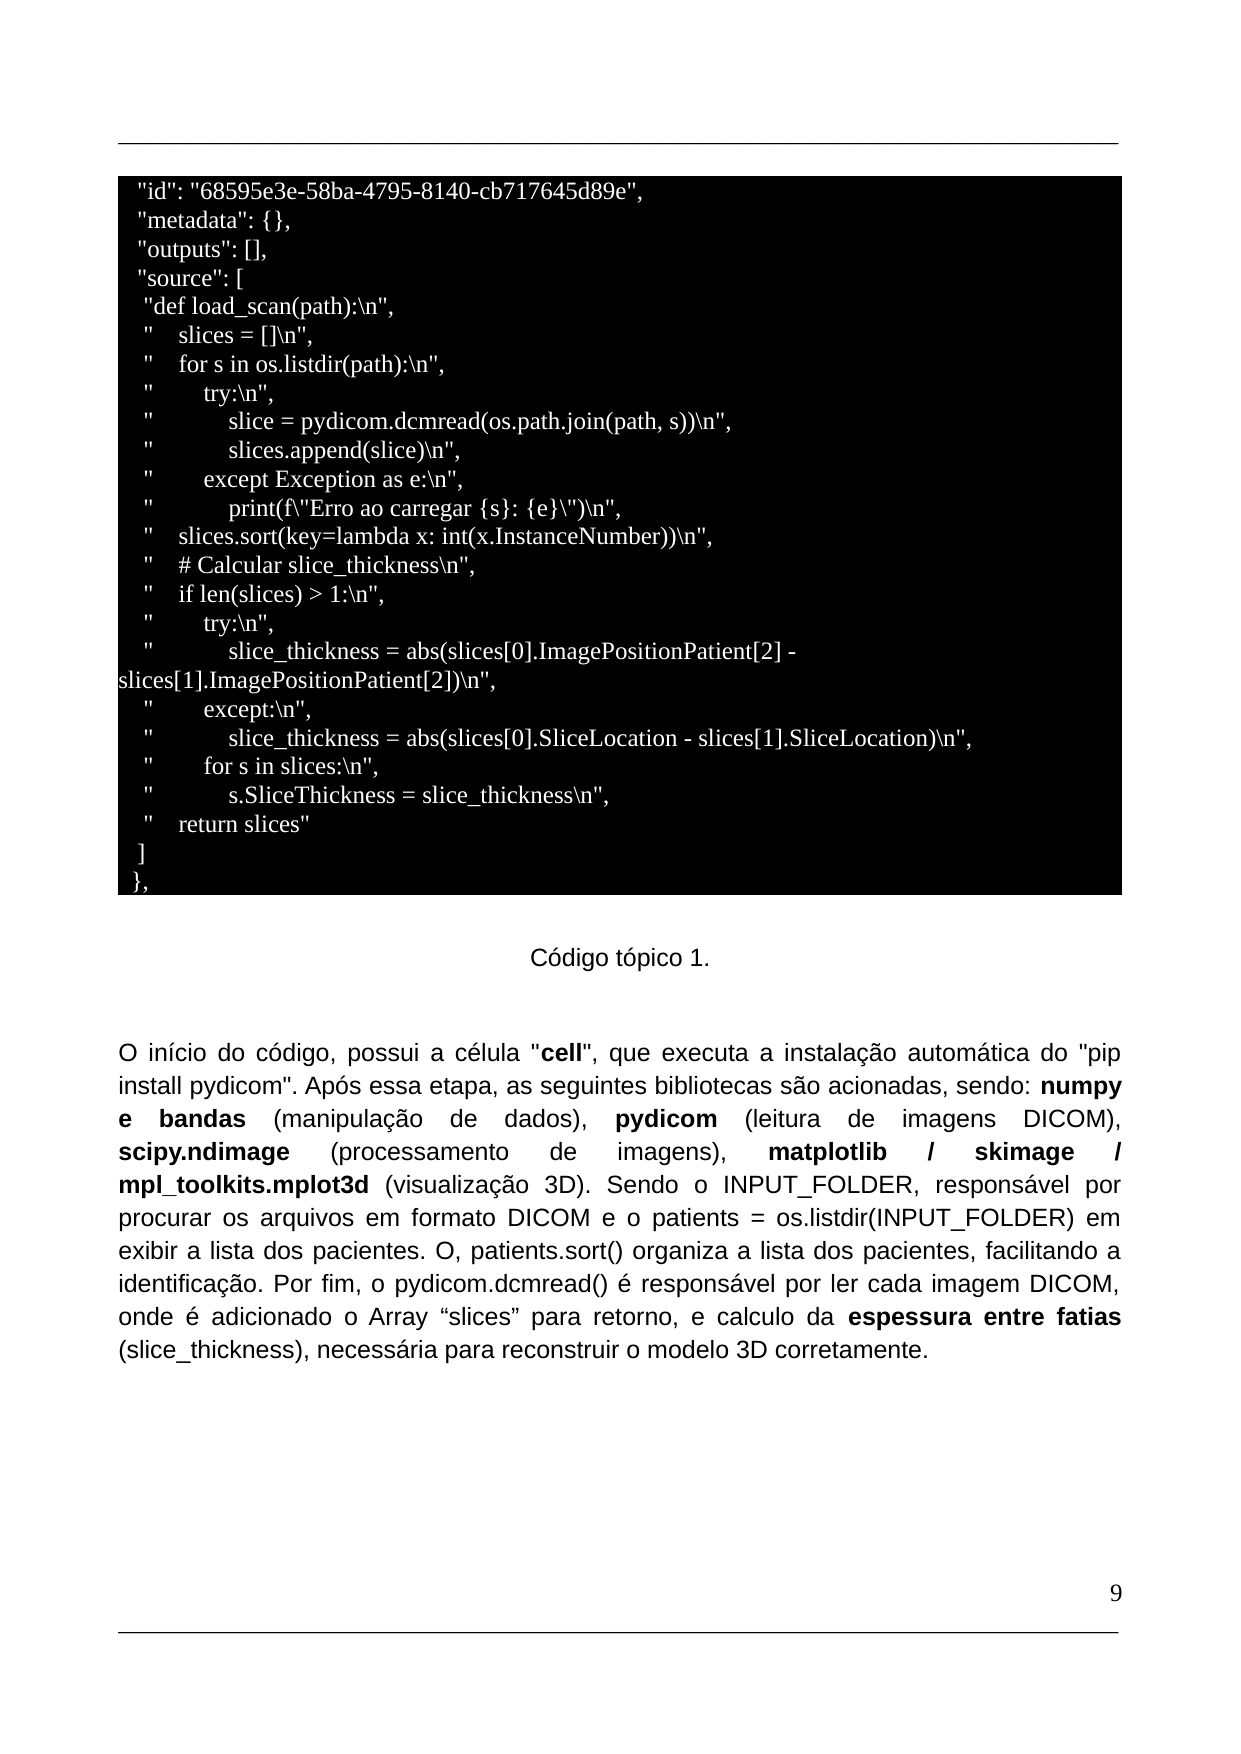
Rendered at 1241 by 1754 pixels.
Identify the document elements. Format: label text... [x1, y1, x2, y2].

table_header "id": "68595e3e-58ba-4795-8140-cb717645d89e", "metadata": {}, "outputs": [], "source": [ "def load_scan(path):\n", " slices = []\n", " for s in os.listdir(path):\n", " try:\n", " slice = pydicom.dcmread(os.path.join(path, s))\n", " slices.append(slice)\n", " except Exception as e:\n", " print(f\"Erro ao carregar {s}: {e}\")\n", " slices.sort(key=lambda x: int(x.InstanceNumber))\n", " # Calcular slice_thickness\n", " if len(slices) > 1:\n", " try:\n", " slice_thickness = abs(slices[0].ImagePositionPatient[2] - slices[1].ImagePositionPatient[2])\n", " except:\n", " slice_thickness = abs(slices[0].SliceLocation - slices[1].SliceLocation)\n", " for s in slices:\n", " s.SliceThickness = slice_thickness\n", " return slices" ] }, [118, 176, 1122, 895]
text O início do código, possui a célula "cell", que executa a instalação automática do "pip install pydicom". Após essa etapa, as seguintes bibliotecas são acionadas, sendo: numpy e bandas (manipulação de dados), pydicom (leitura de imagens DICOM), scipy.ndimage (processamento de imagens), matplotlib / skimage / mpl_toolkits.mplot3d (visualização 3D). Sendo o INPUT_FOLDER, responsável por procurar os arquivos em formato DICOM e o patients = os.listdir(INPUT_FOLDER) em exibir a lista dos pacientes. O, patients.sort() organiza a lista dos pacientes, facilitando a identificação. Por fim, o pydicom.dcmread() é responsável por ler cada imagem DICOM, onde é adicionado o Array “slices” para retorno, e calculo da espessura entre fatias (slice_thickness), necessária para reconstruir o modelo 3D corretamente. [118, 1038, 1122, 1364]
text Código tópico 1. [118, 943, 1122, 971]
